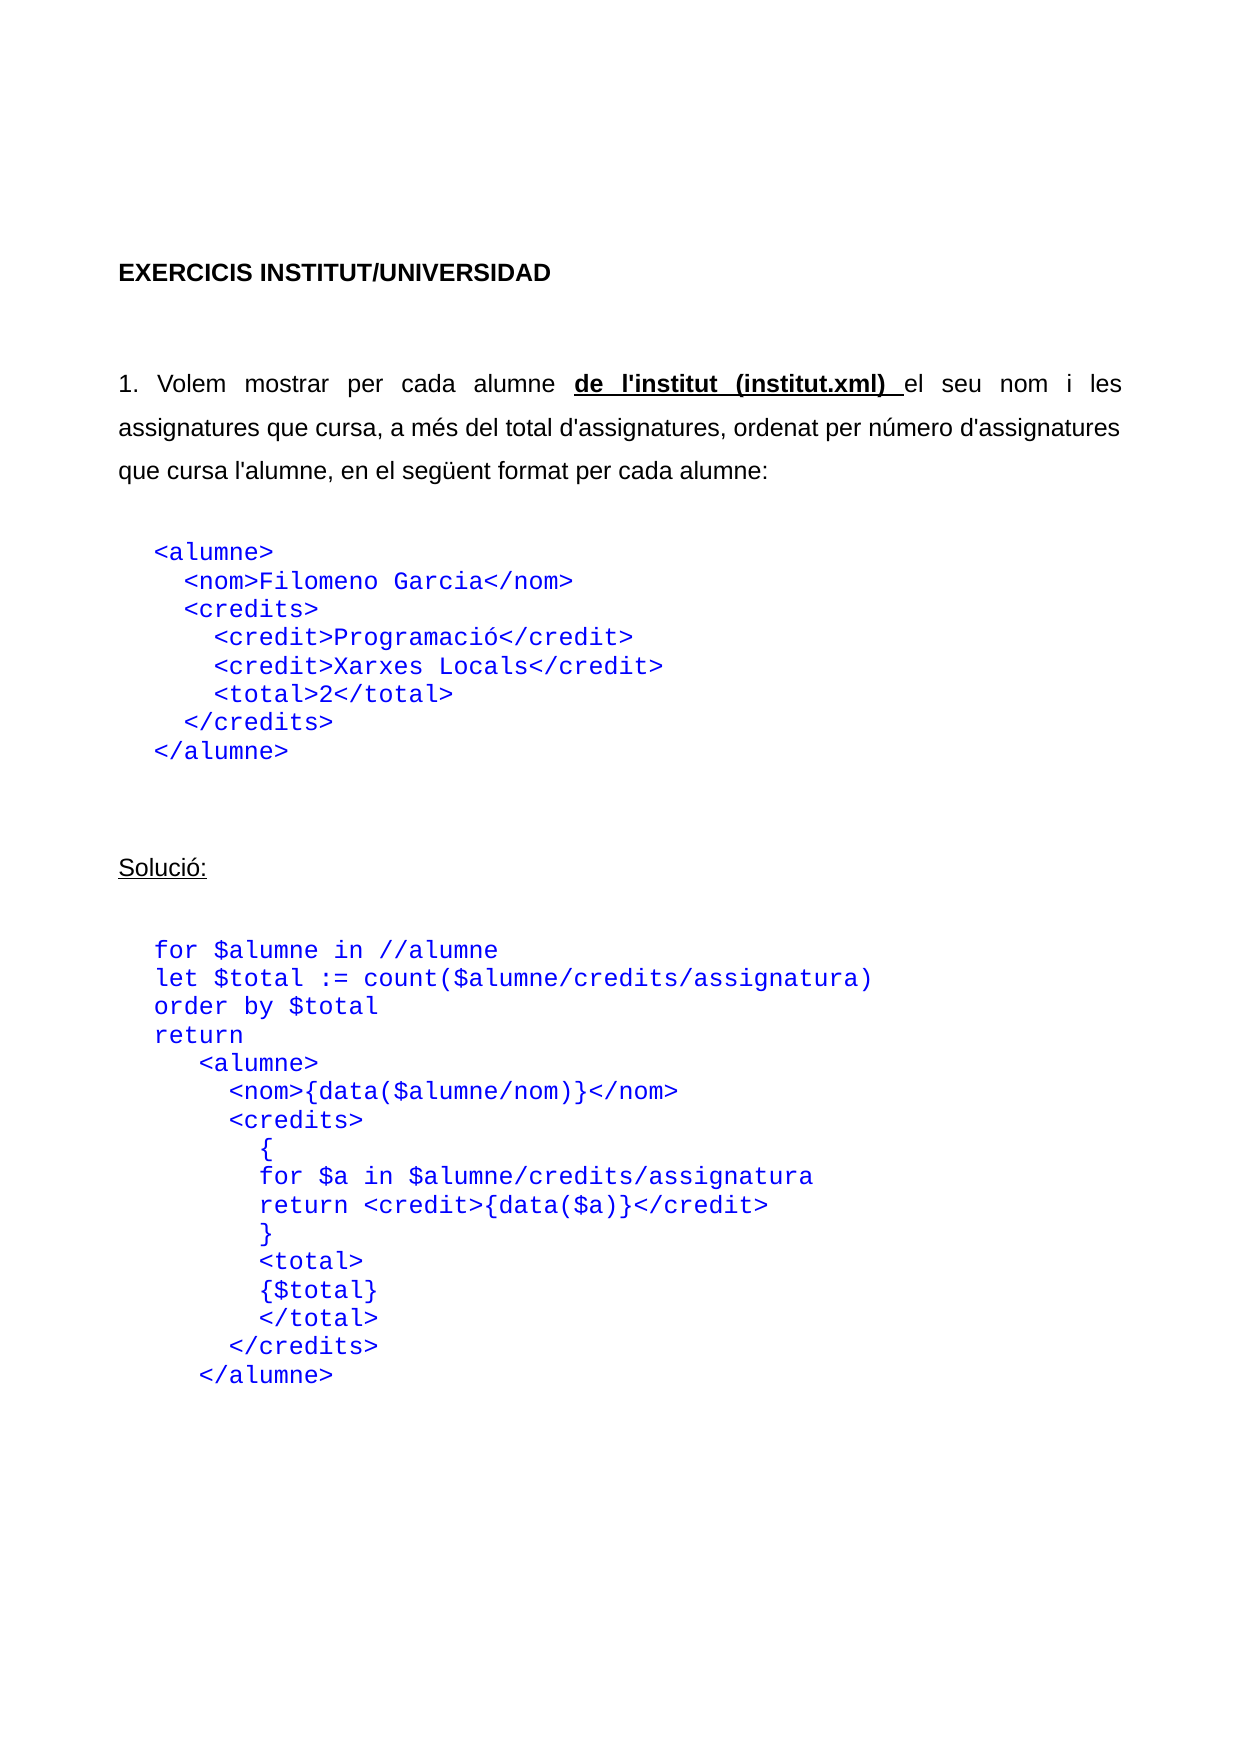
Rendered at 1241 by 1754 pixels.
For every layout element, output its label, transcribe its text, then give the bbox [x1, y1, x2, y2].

text </credits> [153, 1334, 1087, 1362]
text <nom>Filomeno Garcia</nom> [153, 568, 1087, 597]
text <credit>Programació</credit> [153, 625, 1087, 653]
text <total>2</total> [153, 682, 1087, 710]
text order by $total [153, 994, 1087, 1022]
text </alumne> [153, 738, 1087, 767]
text for $a in $alumne/credits/assignatura [153, 1164, 1087, 1192]
text </total> [153, 1306, 1087, 1334]
text <total> [153, 1249, 1087, 1277]
text let $total := count($alumne/credits/assignatura) [153, 966, 1087, 994]
text <alumne> [153, 540, 1087, 568]
text <alumne> [153, 1051, 1087, 1079]
text {$total} [153, 1277, 1087, 1306]
text <nom>{data($alumne/nom)}</nom> [153, 1079, 1087, 1107]
text } [153, 1221, 1087, 1249]
text </credits> [153, 710, 1087, 738]
text { [153, 1136, 1087, 1164]
text Solució: [118, 853, 1122, 882]
text <credit>Xarxes Locals</credit> [153, 653, 1087, 682]
text EXERCICIS INSTITUT/UNIVERSIDAD [118, 258, 1122, 287]
text return [153, 1022, 1087, 1051]
text for $alumne in //alumne [153, 937, 1087, 966]
text <credits> [153, 597, 1087, 625]
text return <credit>{data($a)}</credit> [153, 1192, 1087, 1221]
text </alumne> [153, 1362, 1087, 1391]
text 1. Volem mostrar per cada alumne de l'institut (institut.xml) el seu nom i les assignatures que cursa, a més del total d'assignatures, ordenat per número d'assignatures que cursa l'alumne, en el següent format per cada alumne: [118, 369, 1122, 484]
text <credits> [153, 1107, 1087, 1136]
